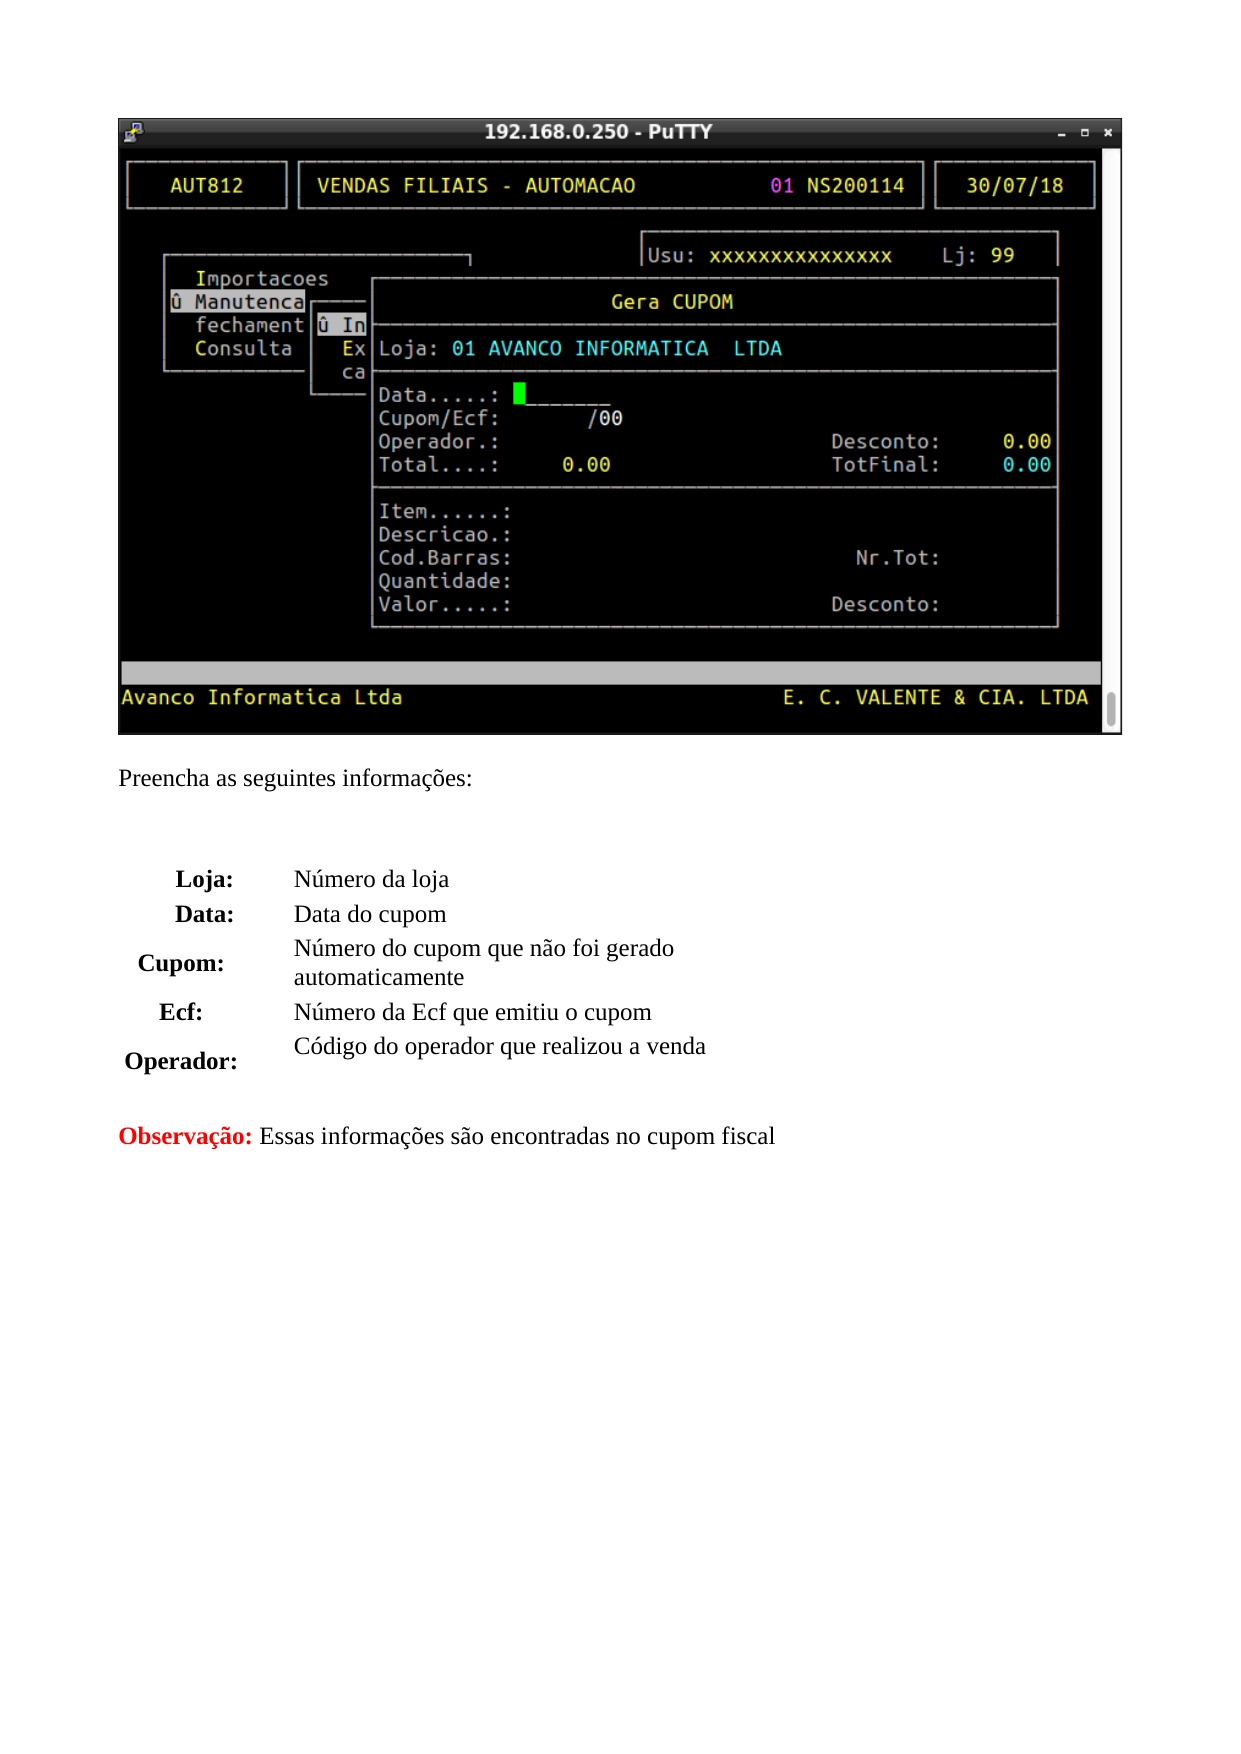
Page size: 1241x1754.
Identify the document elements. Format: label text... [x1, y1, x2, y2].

table_cell Número do cupom que não foi gerado automaticamente [244, 930, 816, 994]
table_header Número da loja [244, 861, 816, 896]
table_cell Código do operador que realizou a venda [244, 1028, 816, 1092]
table_cell Data: [118, 896, 244, 930]
table_cell Operador: [118, 1028, 244, 1092]
table_cell Data do cupom [244, 896, 816, 930]
text Observação: Essas informações são encontradas no cupom fiscal [118, 1121, 1122, 1150]
table_cell Cupom: [118, 930, 244, 994]
text Preencha as seguintes informações: [118, 763, 1122, 792]
table_cell Ecf: [118, 994, 244, 1028]
table_cell Número da Ecf que emitiu o cupom [244, 994, 816, 1028]
table_header Loja: [118, 861, 244, 896]
picture [118, 118, 1123, 735]
